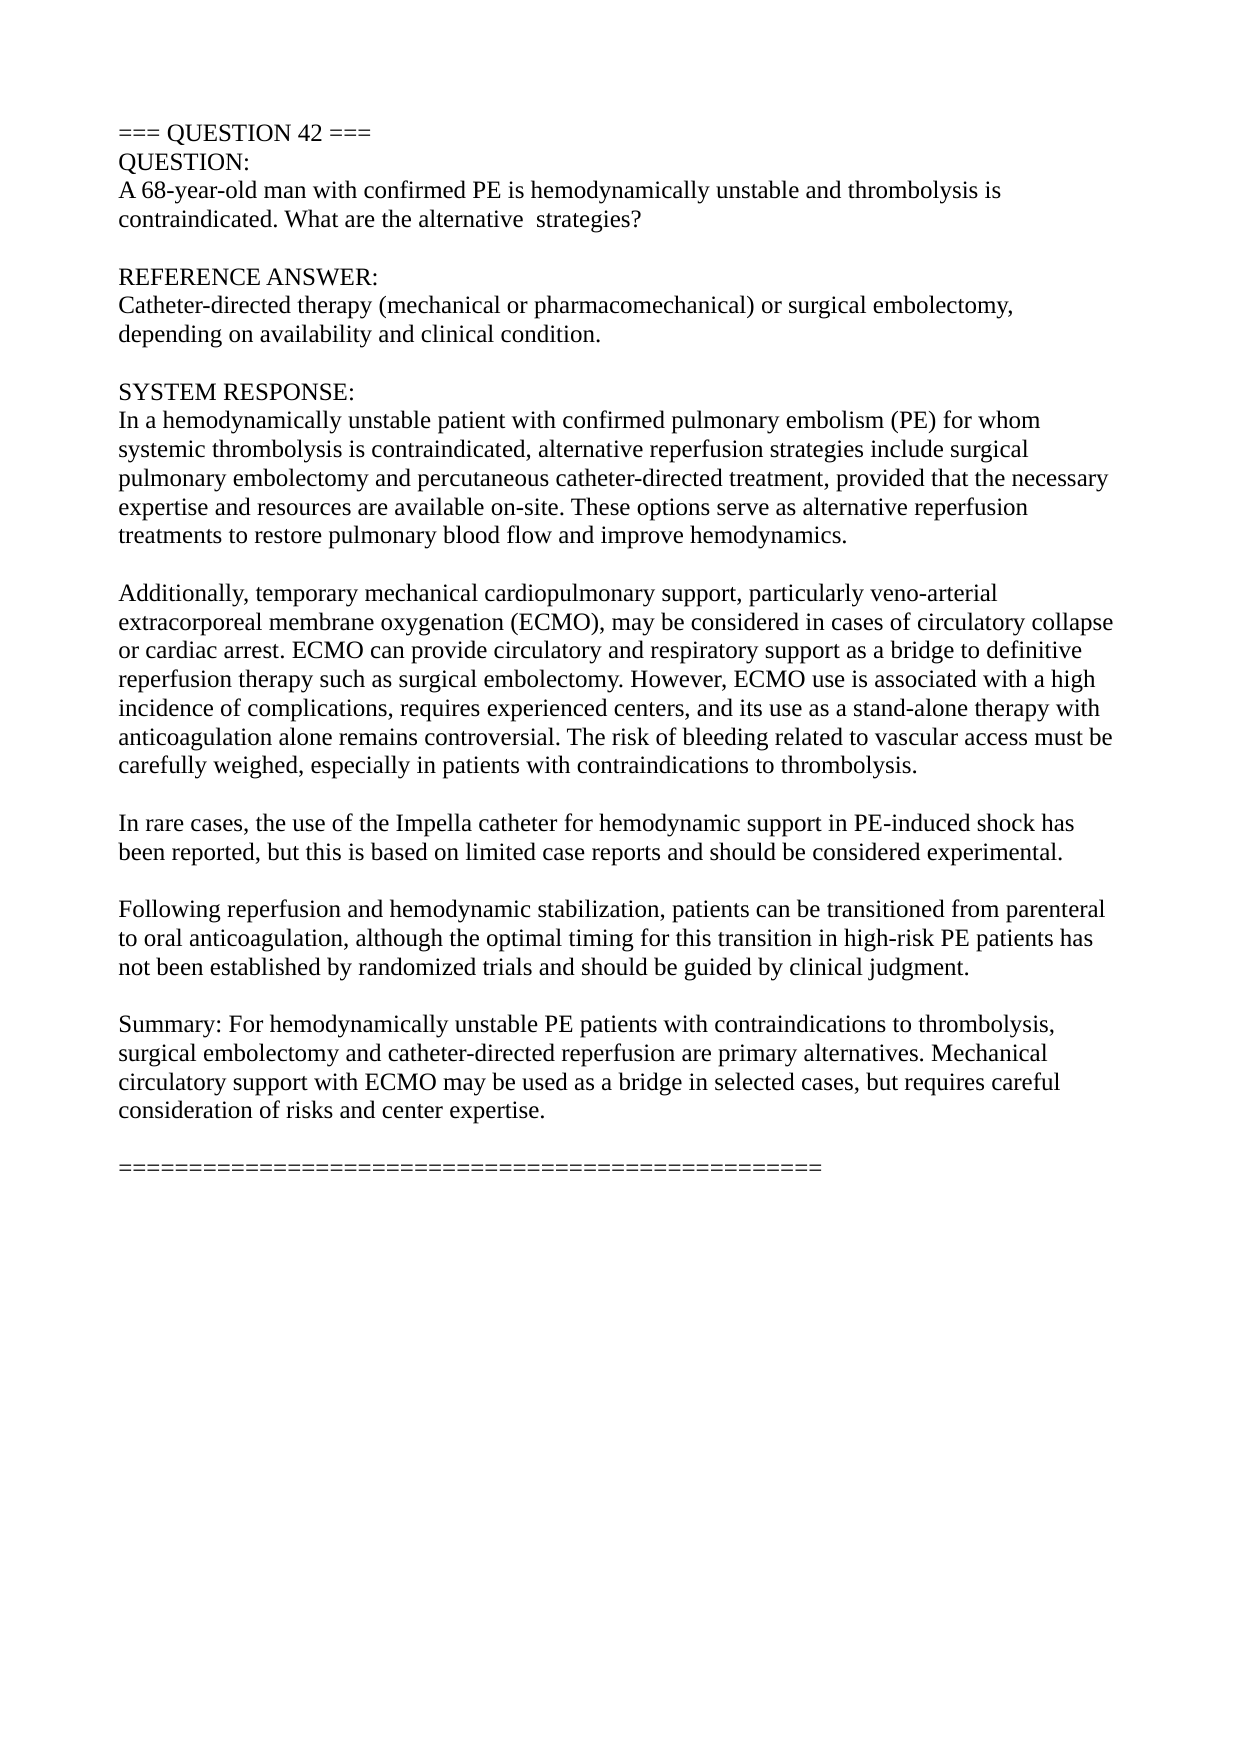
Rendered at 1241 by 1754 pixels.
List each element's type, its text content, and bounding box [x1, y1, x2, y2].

text === QUESTION 42 === QUESTION: A 68-year-old man with confirmed PE is hemodynamically unstable and thrombolysis is contraindicated. What are the alternative strategies? REFERENCE ANSWER: Catheter-directed therapy (mechanical or pharmacomechanical) or surgical embolectomy, depending on availability and clinical condition. SYSTEM RESPONSE: In a hemodynamically unstable patient with confirmed pulmonary embolism (PE) for whom systemic thrombolysis is contraindicated, alternative reperfusion strategies include surgical pulmonary embolectomy and percutaneous catheter-directed treatment, provided that the necessary expertise and resources are available on-site. These options serve as alternative reperfusion treatments to restore pulmonary blood flow and improve hemodynamics. Additionally, temporary mechanical cardiopulmonary support, particularly veno-arterial extracorporeal membrane oxygenation (ECMO), may be considered in cases of circulatory collapse or cardiac arrest. ECMO can provide circulatory and respiratory support as a bridge to definitive reperfusion therapy such as surgical embolectomy. However, ECMO use is associated with a high incidence of complications, requires experienced centers, and its use as a stand-alone therapy with anticoagulation alone remains controversial. The risk of bleeding related to vascular access must be carefully weighed, especially in patients with contraindications to thrombolysis. In rare cases, the use of the Impella catheter for hemodynamic support in PE-induced shock has been reported, but this is based on limited case reports and should be considered experimental. Following reperfusion and hemodynamic stabilization, patients can be transitioned from parenteral to oral anticoagulation, although the optimal timing for this transition in high-risk PE patients has not been established by randomized trials and should be guided by clinical judgment. Summary: For hemodynamically unstable PE patients with contraindications to thrombolysis, surgical embolectomy and catheter-directed reperfusion are primary alternatives. Mechanical circulatory support with ECMO may be used as a bridge in selected cases, but requires careful consideration of risks and center expertise. ================================================== [118, 118, 1122, 1182]
